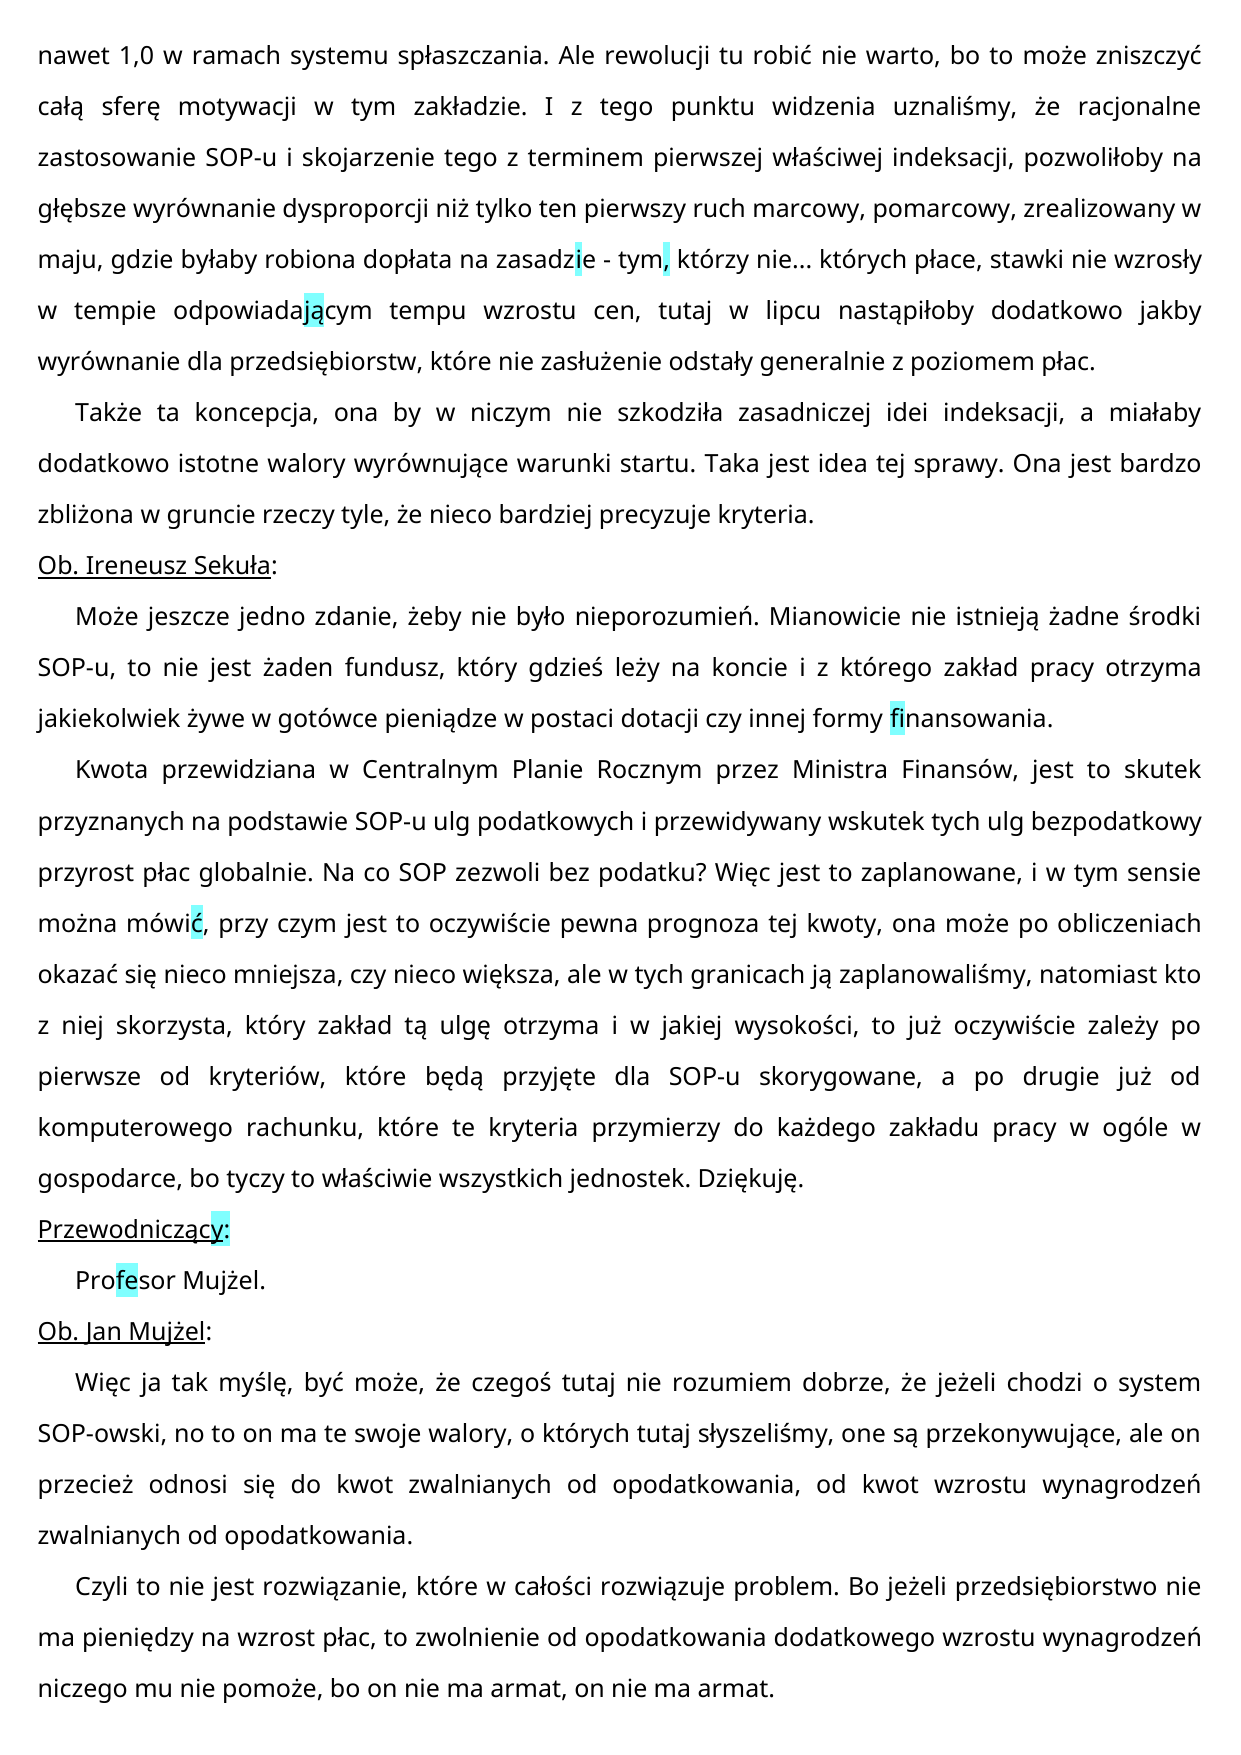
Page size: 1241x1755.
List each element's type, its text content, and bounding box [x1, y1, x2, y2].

text Profesor Mujżel. [37, 1262, 1203, 1297]
text Więc ja tak myślę, być może, że czegoś tutaj nie rozumiem dobrze, że jeżeli chodzi o system SOP-owski, no to on ma te swoje walory, o których tutaj słyszeliśmy, one są przekonywujące, ale on przecież odnosi się do kwot zwalnianych od opodatkowania, od kwot wzrostu wynagrodzeń zwalnianych od opodatkowania. [37, 1364, 1203, 1552]
text Przewodniczący: [37, 1211, 1203, 1246]
text Kwota przewidziana w Centralnym Planie Rocznym przez Ministra Finansów, jest to skutek przyznanych na podstawie SOP-u ulg podatkowych i przewidywany wskutek tych ulg bezpodatkowy przyrost płac globalnie. Na co SOP zezwoli bez podatku? Więc jest to zaplanowane, i w tym sensie można mówić, przy czym jest to oczywiście pewna prognoza tej kwoty, ona może po obliczeniach okazać się nieco mniejsza, czy nieco większa, ale w tych granicach ją zaplanowaliśmy, natomiast kto z niej skorzysta, który zakład tą ulgę otrzyma i w jakiej wysokości, to już oczywiście zależy po pierwsze od kryteriów, które będą przyjęte dla SOP-u skorygowane, a po drugie już od komputerowego rachunku, które te kryteria przymierzy do każdego zakładu pracy w ogóle w gospodarce, bo tyczy to właściwie wszystkich jednostek. Dziękuję. [37, 752, 1203, 1194]
text Może jeszcze jedno zdanie, żeby nie było nieporozumień. Mianowicie nie istnieją żadne środki SOP-u, to nie jest żaden fundusz, który gdzieś leży na koncie i z którego zakład pracy otrzyma jakiekolwiek żywe w gotówce pieniądze w postaci dotacji czy innej formy finansowania. [37, 599, 1203, 735]
text Ob. Ireneusz Sekuła: [37, 548, 1203, 582]
text Ob. Jan Mujżel: [37, 1313, 1203, 1348]
text Także ta koncepcja, ona by w niczym nie szkodziła zasadniczej idei indeksacji, a miałaby dodatkowo istotne walory wyrównujące warunki startu. Taka jest idea tej sprawy. Ona jest bardzo zbliżona w gruncie rzeczy tyle, że nieco bardziej precyzuje kryteria. [37, 395, 1203, 531]
text nawet 1,0 w ramach systemu spłaszczania. Ale rewolucji tu robić nie warto, bo to może zniszczyć całą sferę motywacji w tym zakładzie. I z tego punktu widzenia uznaliśmy, że racjonalne zastosowanie SOP-u i skojarzenie tego z terminem pierwszej właściwej indeksacji, pozwoliłoby na głębsze wyrównanie dysproporcji niż tylko ten pierwszy ruch marcowy, pomarcowy, zrealizowany w maju, gdzie byłaby robiona dopłata na zasadzie - tym, którzy nie... których płace, stawki nie wzrosły w tempie odpowiadającym tempu wzrostu cen, tutaj w lipcu nastąpiłoby dodatkowo jakby wyrównanie dla przedsiębiorstw, które nie zasłużenie odstały generalnie z poziomem płac. [37, 37, 1203, 378]
text Czyli to nie jest rozwiązanie, które w całości rozwiązuje problem. Bo jeżeli przedsiębiorstwo nie ma pieniędzy na wzrost płac, to zwolnienie od opodatkowania dodatkowego wzrostu wynagrodzeń niczego mu nie pomoże, bo on nie ma armat, on nie ma armat. [37, 1569, 1203, 1705]
